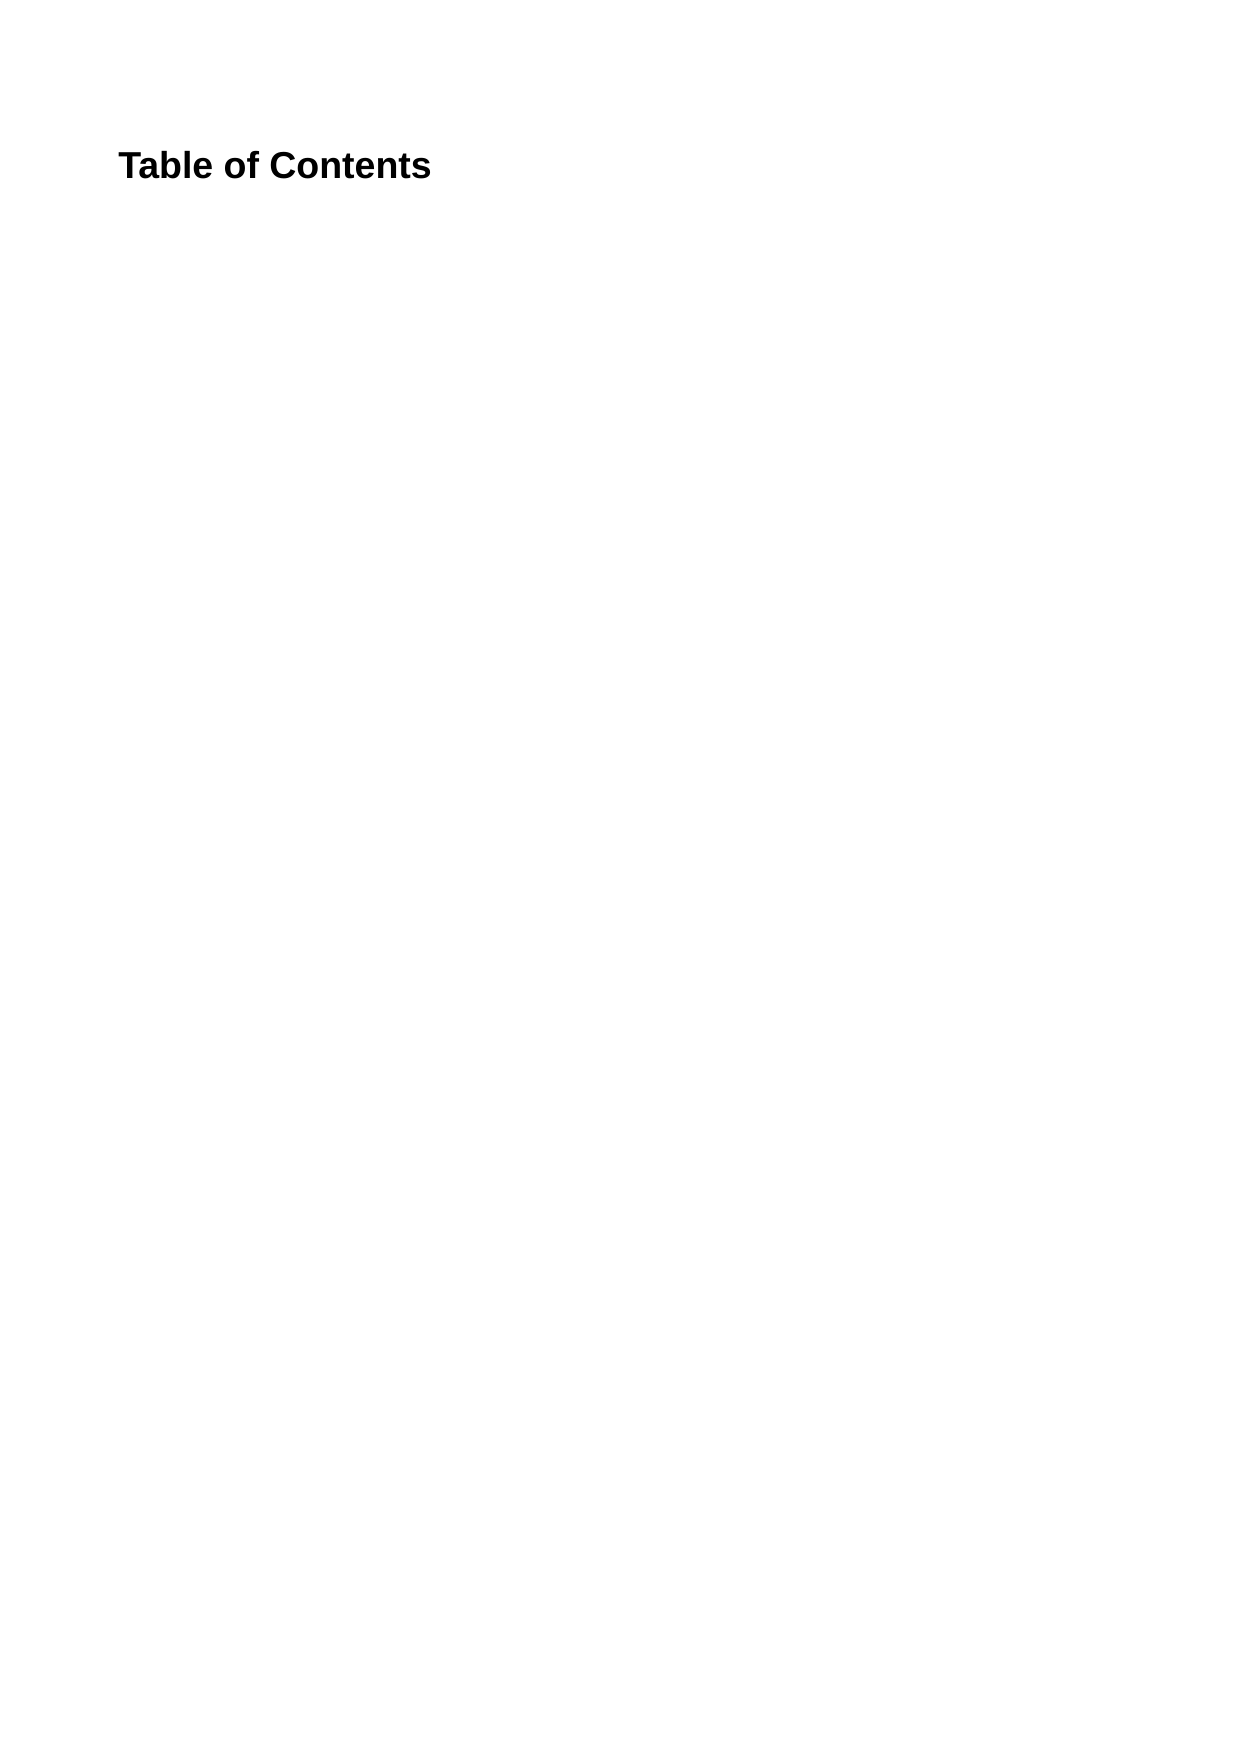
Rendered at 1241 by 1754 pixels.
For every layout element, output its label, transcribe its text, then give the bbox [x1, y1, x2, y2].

subtitle Table of Contents [118, 143, 1122, 186]
